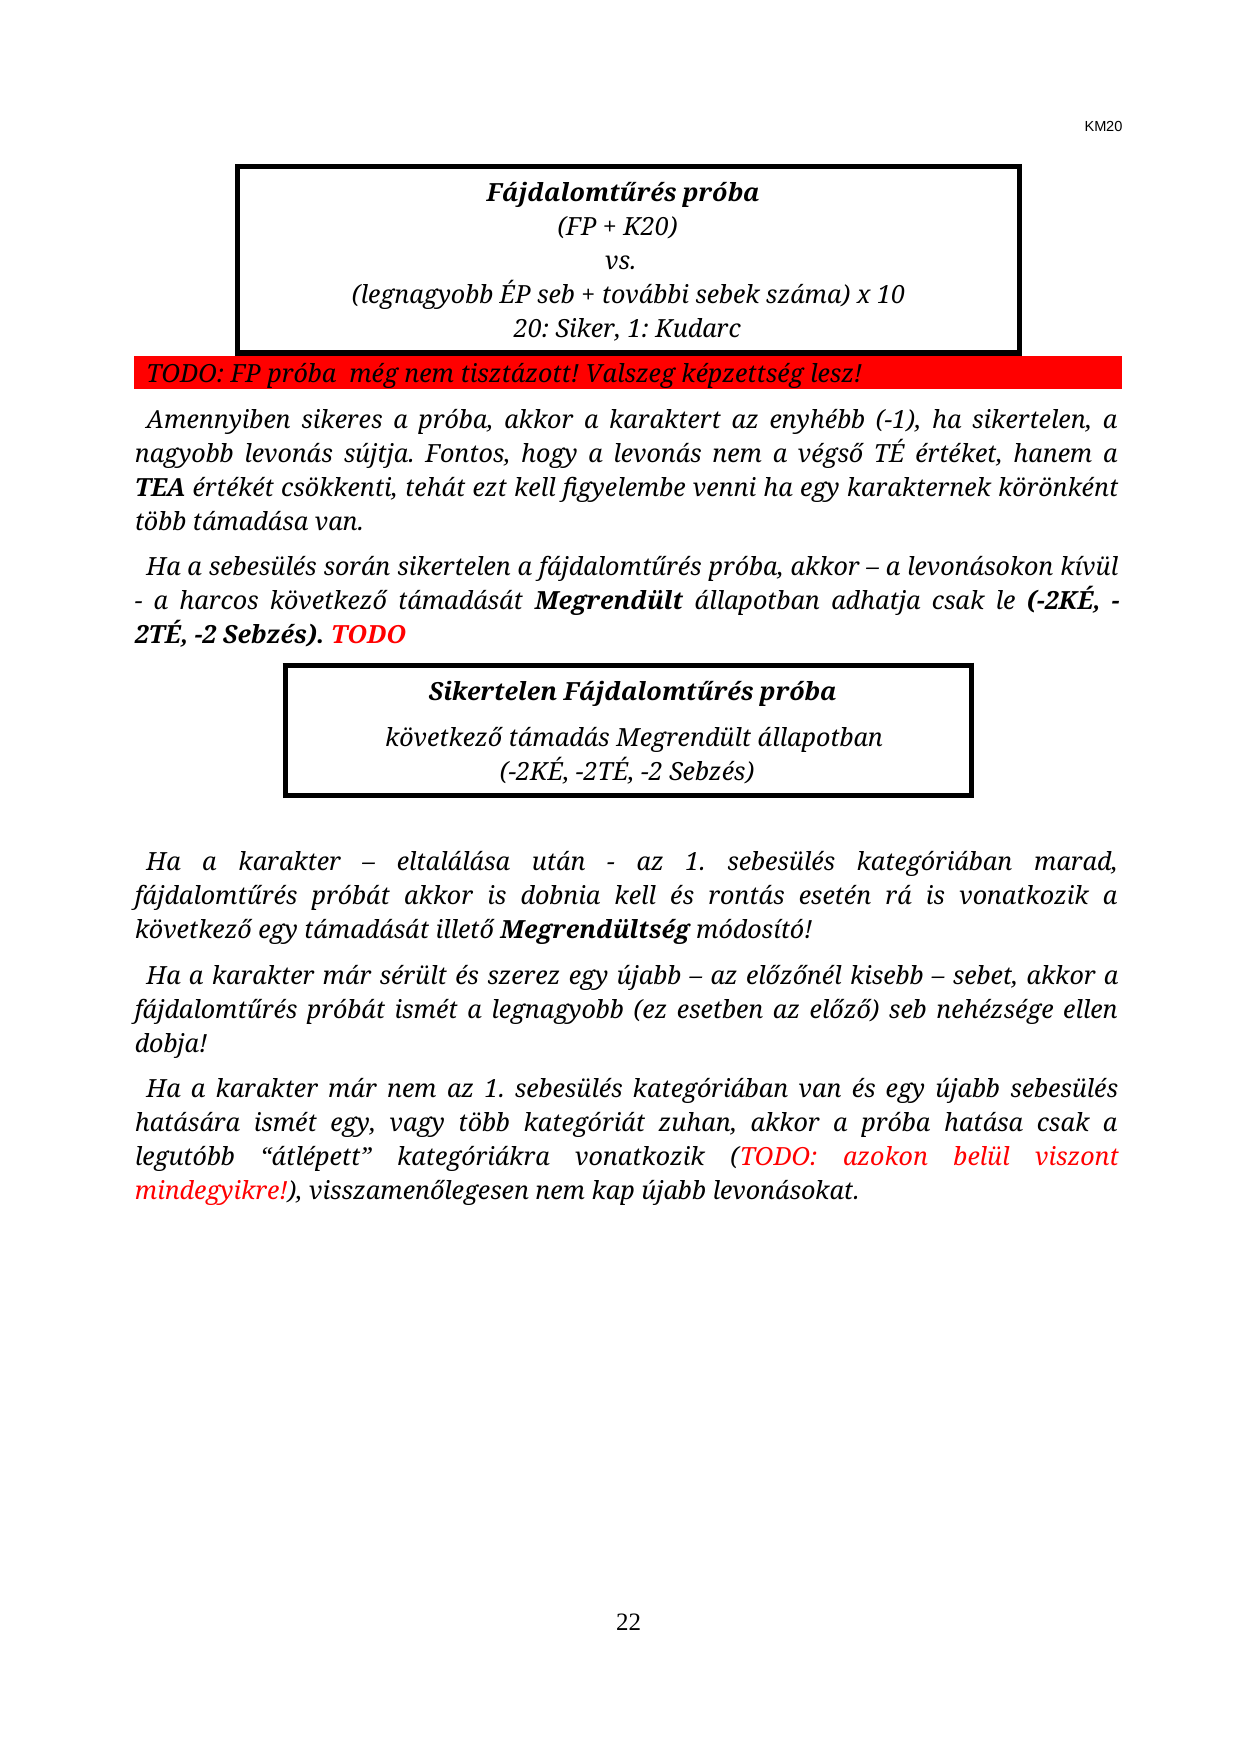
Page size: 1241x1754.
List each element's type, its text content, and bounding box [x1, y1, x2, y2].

table_header Fájdalomtűrés próba (FP + K20) vs. (legnagyobb ÉP seb + további sebek száma) x 10 20: Siker, 1: Kudarc [240, 169, 1017, 350]
text Ha a sebesülés során sikertelen a fájdalomtűrés próba, akkor – a levonásokon kívül - a harcos következő támadását Megrendült állapotban adhatja csak le (-2KÉ, -2TÉ, -2 Sebzés). TODO [134, 549, 1122, 651]
text Ha a karakter – eltalálása után - az 1. sebesülés kategóriában marad, fájdalomtűrés próbát akkor is dobnia kell és rontás esetén rá is vonatkozik a következő egy támadását illető Megrendültség módosító! [134, 844, 1122, 946]
text Ha a karakter már sérült és szerez egy újabb – az előzőnél kisebb – sebet, akkor a fájdalomtűrés próbát ismét a legnagyobb (ez esetben az előző) seb nehézsége ellen dobja! [134, 957, 1122, 1059]
text Ha a karakter már nem az 1. sebesülés kategóriában van és egy újabb sebesülés hatására ismét egy, vagy több kategóriát zuhan, akkor a próba hatása csak a legutóbb “átlépett” kategóriákra vonatkozik (TODO: azokon belül viszont mindegyikre!), visszamenőlegesen nem kap újabb levonásokat. [134, 1071, 1122, 1207]
text TODO: FP próba még nem tisztázott! Valszeg képzettség lesz! [134, 356, 1122, 389]
table_header Sikertelen Fájdalomtűrés próba következő támadás Megrendült állapotban (-2KÉ, -2TÉ, -2 Sebzés) [288, 668, 969, 793]
text Amennyiben sikeres a próba, akkor a karaktert az enyhébb (-1), ha sikertelen, a nagyobb levonás sújtja. Fontos, hogy a levonás nem a végső TÉ értéket, hanem a TEA értékét csökkenti, tehát ezt kell figyelembe venni ha egy karakternek körönként több támadása van. [134, 401, 1122, 537]
